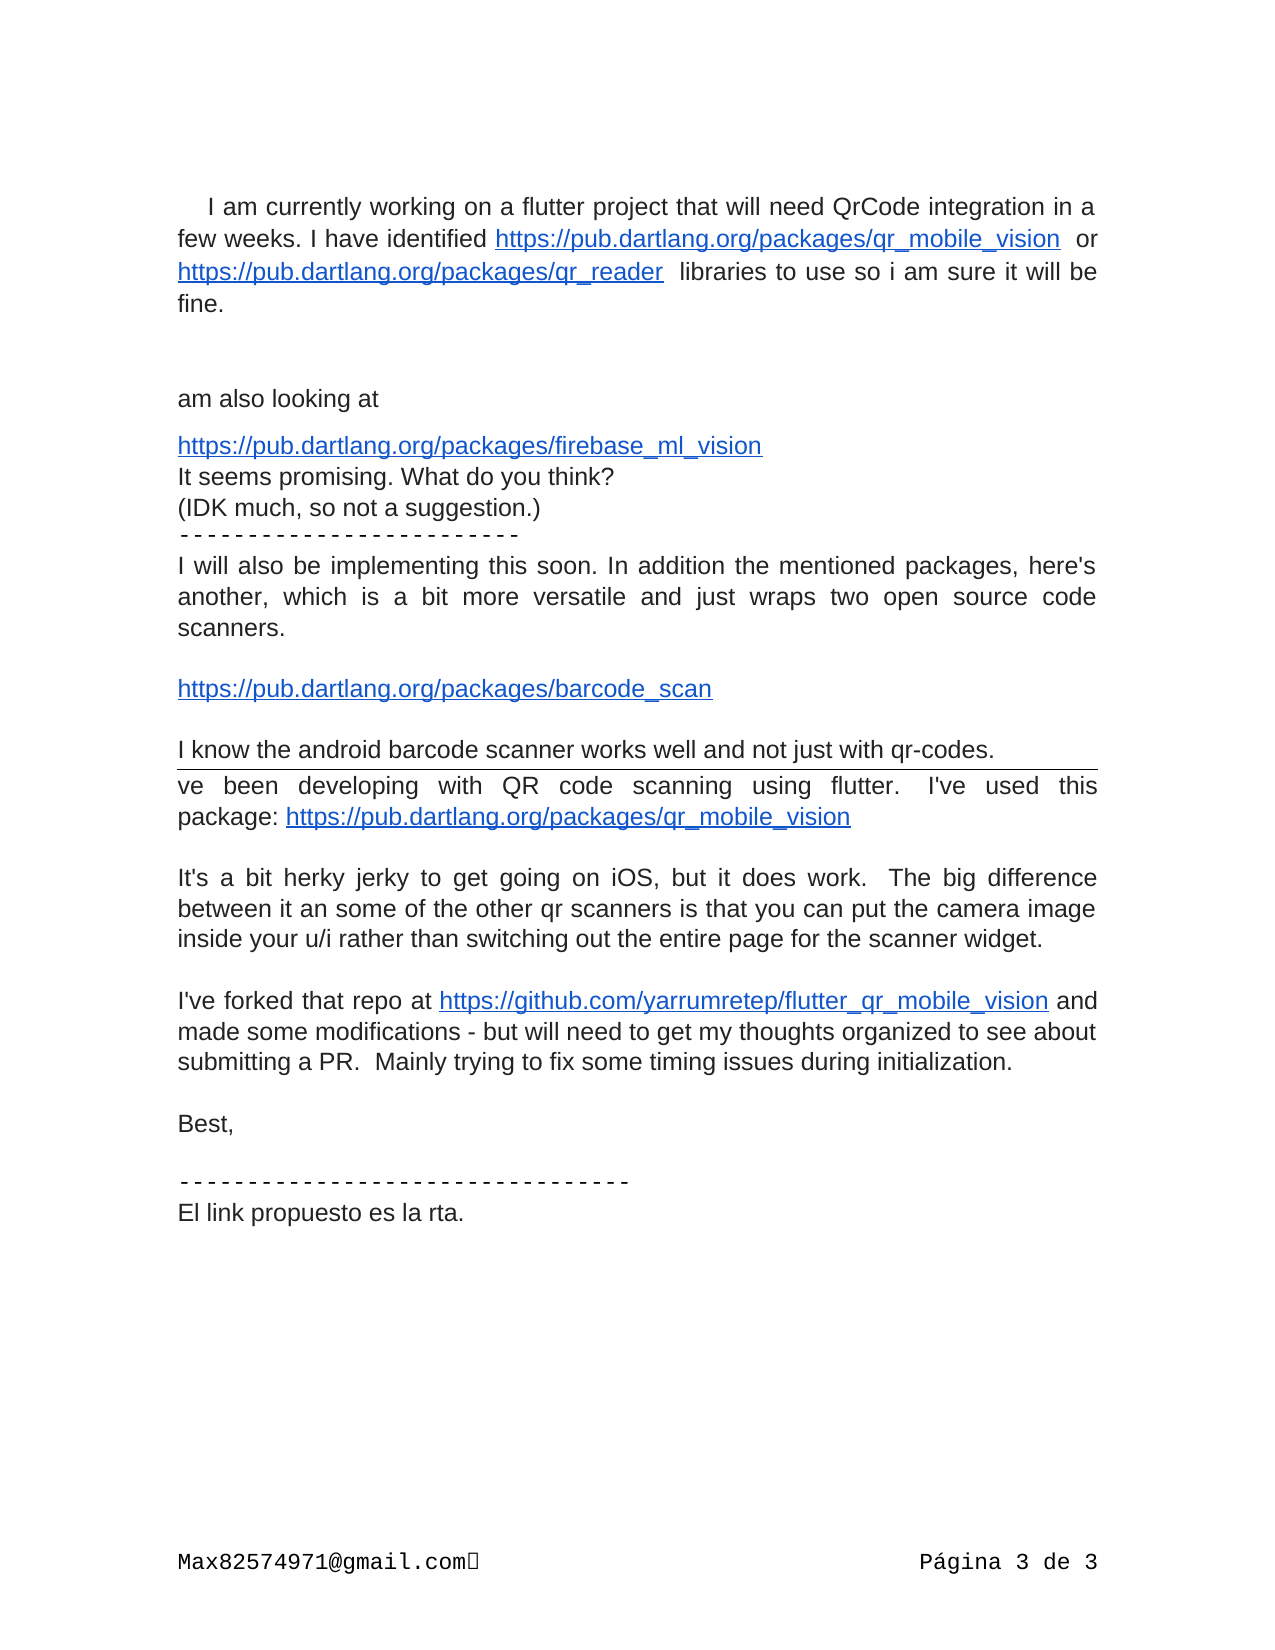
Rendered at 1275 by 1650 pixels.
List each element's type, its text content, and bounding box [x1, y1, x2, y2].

text ve been developing with QR code scanning using flutter. I've used this package: https://pub.dartlang.org/packages/qr_mobile_vision [177, 771, 1098, 830]
text Best, [177, 1109, 1098, 1137]
text I've forked that repo at https://github.com/yarrumretep/flutter_qr_mobile_vision and made some modifications - but will need to get my thoughts organized to see about submitting a PR. Mainly trying to fix some timing issues during initialization. [177, 986, 1098, 1076]
text https://pub.dartlang.org/packages/barcode_scan [177, 674, 1098, 703]
text (IDK much, so not a suggestion.) [177, 492, 1098, 521]
text It seems promising. What do you think? [177, 462, 1098, 491]
text I know the android barcode scanner works well and not just with qr-codes. [177, 736, 1098, 769]
text am also looking at [177, 384, 1098, 412]
text It's a bit herky jerky to get going on iOS, but it does work. The big difference between it an some of the other qr scanners is that you can put the camera image inside your u/i rather than switching out the entire page for the scanner widget. [177, 863, 1098, 953]
text https://pub.dartlang.org/packages/firebase_ml_vision [177, 431, 1098, 460]
text --------------------------------- [177, 1170, 1098, 1196]
text I am currently working on a flutter project that will need QrCode integration in a few weeks. I have identified https://pub.dartlang.org/packages/qr_mobile_vision or https://pub.dartlang.org/packages/qr_reader libraries to use so i am sure it will be fine. [177, 192, 1098, 318]
text ------------------------- I will also be implementing this soon. In addition the mentioned packages, here's another, which is a bit more versatile and just wraps two open source code scanners. [177, 523, 1098, 641]
text El link propuesto es la rta. [177, 1198, 1098, 1228]
